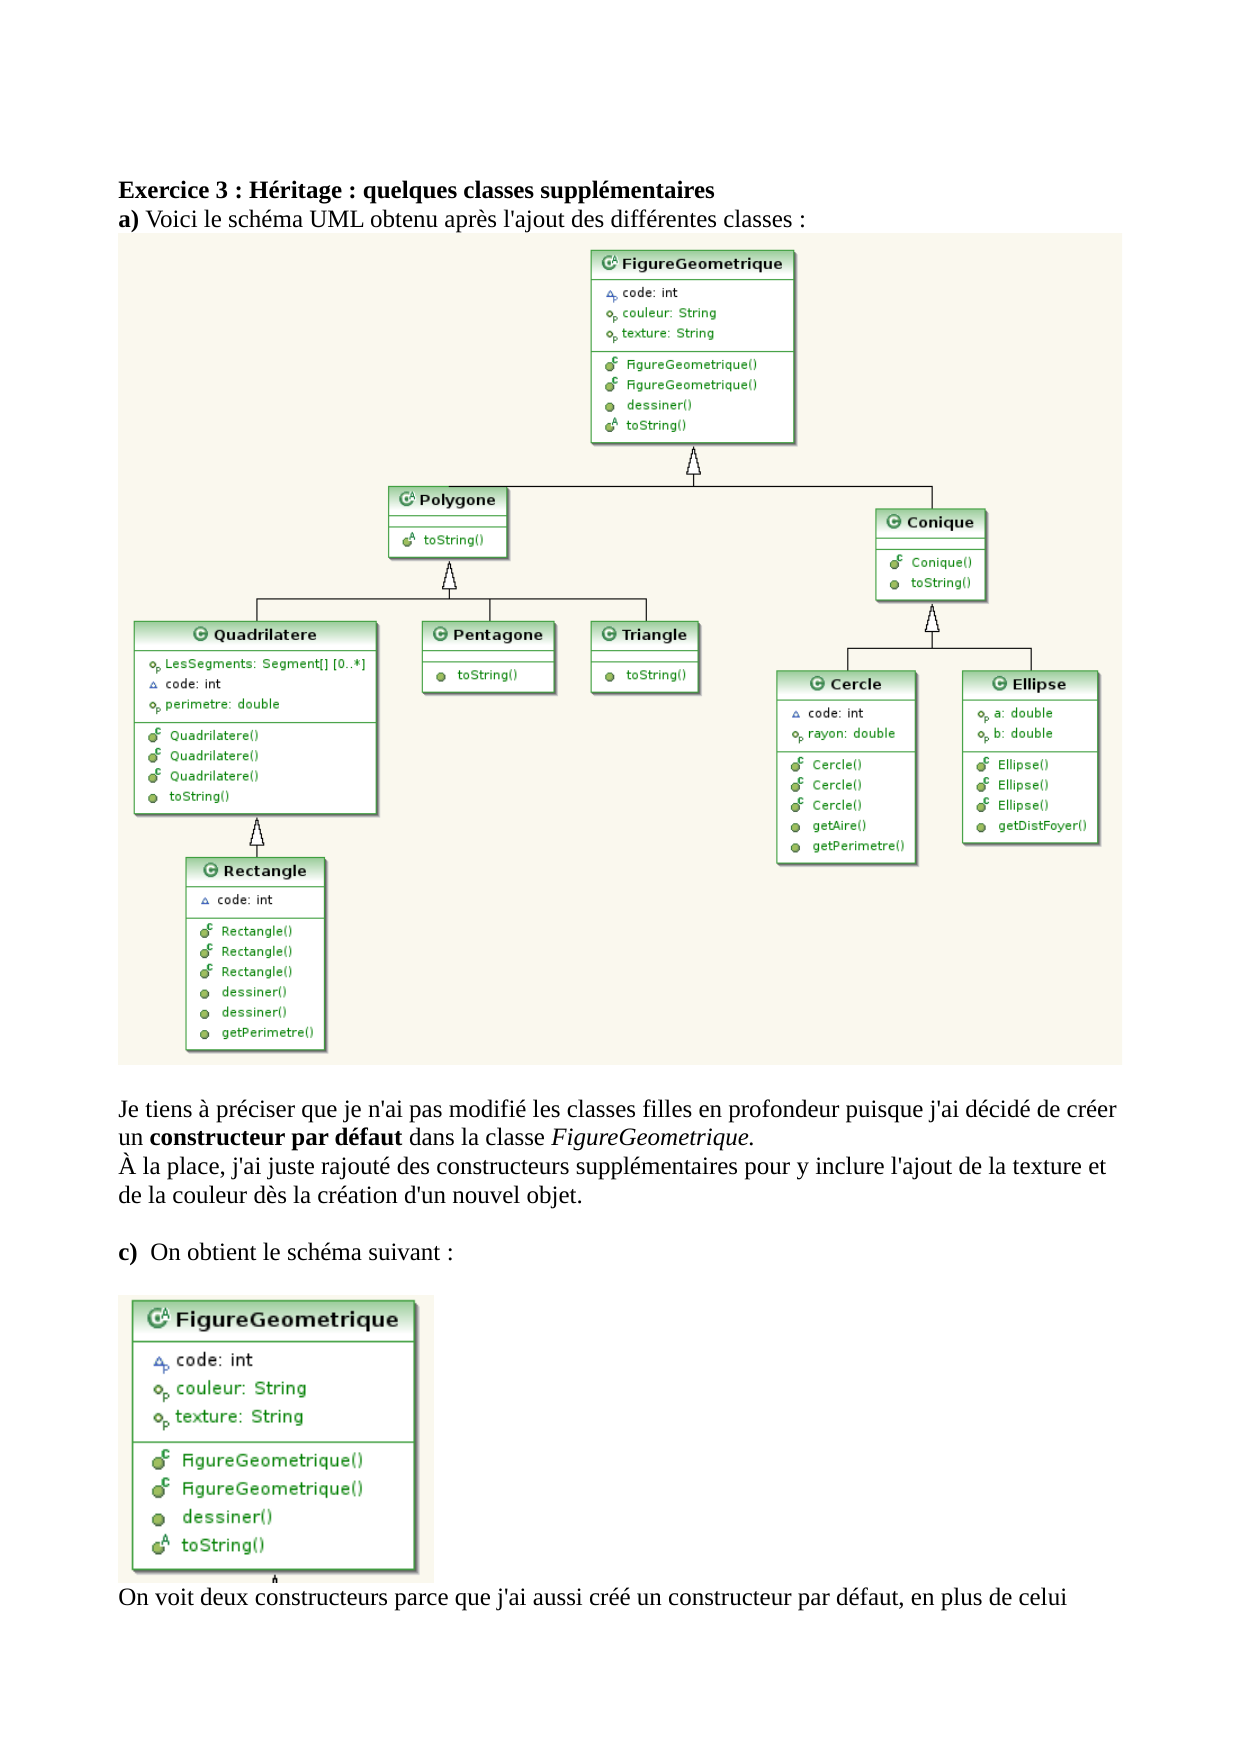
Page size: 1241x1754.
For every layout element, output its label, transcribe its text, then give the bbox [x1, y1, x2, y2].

text a) Voici le schéma UML obtenu après l'ajout des différentes classes : [118, 204, 1122, 233]
text À la place, j'ai juste rajouté des constructeurs supplémentaires pour y inclure l'ajout de la texture et de la couleur dès la création d'un nouvel objet. [118, 1151, 1122, 1209]
text c) On obtient le schéma suivant : [118, 1237, 1122, 1295]
picture [118, 233, 1123, 1065]
text Je tiens à préciser que je n'ai pas modifié les classes filles en profondeur puisque j'ai décidé de créer un constructeur par défaut dans la classe FigureGeometrique. [118, 1094, 1122, 1151]
text On voit deux constructeurs parce que j'ai aussi créé un constructeur par défaut, en plus de celui [118, 1582, 1122, 1611]
picture [118, 1295, 434, 1583]
text Exercice 3 : Héritage : quelques classes supplémentaires [118, 176, 1122, 204]
